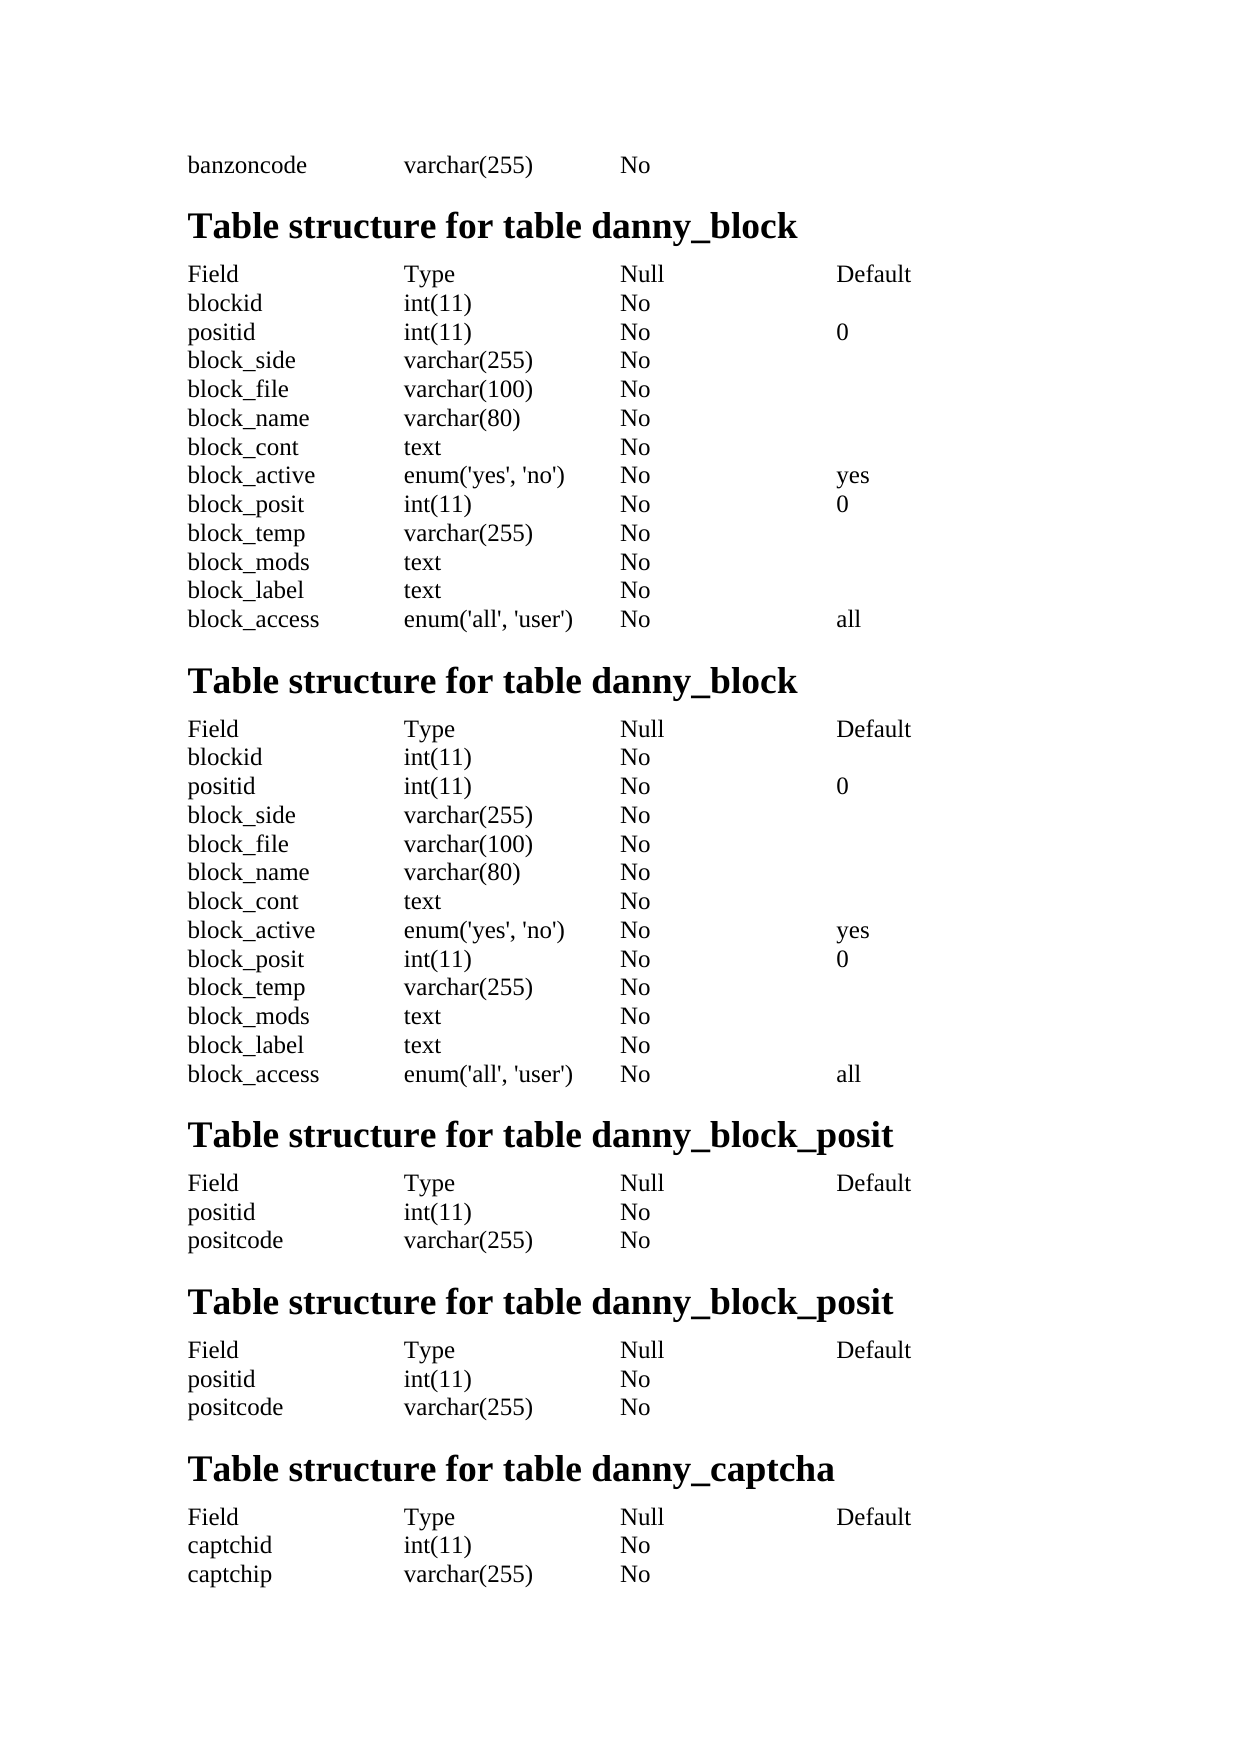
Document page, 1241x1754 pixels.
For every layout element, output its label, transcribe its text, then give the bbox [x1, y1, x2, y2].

table_cell No [620, 771, 836, 800]
table_cell 0 [836, 944, 1053, 972]
table_cell No [620, 1531, 836, 1559]
table_header Null [620, 714, 836, 742]
table_cell No [620, 288, 836, 317]
table_cell No [620, 317, 836, 346]
table_cell block_file [188, 829, 404, 857]
table_cell block_temp [188, 518, 404, 547]
table_cell varchar(255) [404, 150, 620, 179]
table_cell [836, 576, 1053, 604]
table_header Null [620, 259, 836, 288]
table_cell No [620, 886, 836, 915]
table_cell block_file [188, 374, 404, 403]
table_cell block_access [188, 604, 404, 633]
table_cell block_label [188, 1030, 404, 1059]
table_cell No [620, 973, 836, 1001]
table_cell enum('yes', 'no') [404, 461, 620, 489]
table_cell [836, 432, 1053, 461]
table_cell int(11) [404, 1364, 620, 1392]
table_cell int(11) [404, 771, 620, 800]
table_cell int(11) [404, 317, 620, 346]
table_cell No [620, 743, 836, 771]
table_cell No [620, 1393, 836, 1421]
table_cell int(11) [404, 743, 620, 771]
table_cell [836, 1364, 1053, 1392]
table_cell enum('yes', 'no') [404, 915, 620, 944]
table_cell block_cont [188, 886, 404, 915]
table_cell varchar(255) [404, 346, 620, 374]
table_cell int(11) [404, 944, 620, 972]
table_header Type [404, 259, 620, 288]
table_cell [836, 1226, 1053, 1254]
table_cell [836, 346, 1053, 374]
subtitle Table structure for table danny_block_posit [187, 1112, 1053, 1156]
table_cell No [620, 547, 836, 576]
table_cell enum('all', 'user') [404, 1059, 620, 1087]
table_cell No [620, 346, 836, 374]
table_header Default [836, 1168, 1053, 1197]
table_header Null [620, 1335, 836, 1364]
table_header Type [404, 714, 620, 742]
table_cell [836, 1393, 1053, 1421]
subtitle Table structure for table danny_block_posit [187, 1279, 1053, 1322]
table_cell varchar(80) [404, 403, 620, 432]
table_cell all [836, 1059, 1053, 1087]
table_cell No [620, 150, 836, 179]
table_cell positcode [188, 1393, 404, 1421]
table_header Field [188, 259, 404, 288]
table_cell enum('all', 'user') [404, 604, 620, 633]
table_cell No [620, 374, 836, 403]
table_header Type [404, 1335, 620, 1364]
table_cell 0 [836, 317, 1053, 346]
table_cell varchar(100) [404, 829, 620, 857]
table_cell blockid [188, 288, 404, 317]
subtitle Table structure for table danny_block [187, 204, 1053, 247]
table_cell block_name [188, 858, 404, 886]
table_cell [836, 800, 1053, 829]
table_cell No [620, 1226, 836, 1254]
table_cell int(11) [404, 1531, 620, 1559]
table_cell No [620, 829, 836, 857]
table_cell No [620, 576, 836, 604]
table_cell block_name [188, 403, 404, 432]
table_cell captchid [188, 1531, 404, 1559]
table_cell No [620, 461, 836, 489]
table_header Field [188, 714, 404, 742]
table_cell captchip [188, 1559, 404, 1588]
table_header Field [188, 1502, 404, 1531]
table_cell yes [836, 915, 1053, 944]
table_cell all [836, 604, 1053, 633]
table_cell [836, 743, 1053, 771]
table_header Null [620, 1502, 836, 1531]
table_cell block_posit [188, 944, 404, 972]
table_cell text [404, 886, 620, 915]
table_cell No [620, 1197, 836, 1226]
table_header Default [836, 714, 1053, 742]
table_cell [836, 288, 1053, 317]
table_header Field [188, 1335, 404, 1364]
table_cell [836, 1559, 1053, 1588]
table_cell banzoncode [188, 150, 404, 179]
table_cell varchar(100) [404, 374, 620, 403]
table_cell No [620, 432, 836, 461]
table_cell 0 [836, 489, 1053, 518]
table_cell [836, 829, 1053, 857]
table_cell block_side [188, 800, 404, 829]
table_cell positid [188, 1364, 404, 1392]
table_header Null [620, 1168, 836, 1197]
table_header Default [836, 1335, 1053, 1364]
table_header Default [836, 1502, 1053, 1531]
table_cell text [404, 1001, 620, 1030]
table_cell varchar(80) [404, 858, 620, 886]
table_cell No [620, 858, 836, 886]
table_header Type [404, 1168, 620, 1197]
table_cell block_label [188, 576, 404, 604]
table_cell int(11) [404, 288, 620, 317]
table_cell No [620, 800, 836, 829]
table_header Type [404, 1502, 620, 1531]
table_cell block_side [188, 346, 404, 374]
table_cell [836, 886, 1053, 915]
table_cell [836, 973, 1053, 1001]
table_cell [836, 1030, 1053, 1059]
table_cell No [620, 1364, 836, 1392]
table_cell yes [836, 461, 1053, 489]
table_cell No [620, 518, 836, 547]
table_cell varchar(255) [404, 973, 620, 1001]
table_cell block_active [188, 915, 404, 944]
table_cell positid [188, 771, 404, 800]
table_cell varchar(255) [404, 1226, 620, 1254]
table_cell text [404, 547, 620, 576]
table_cell No [620, 915, 836, 944]
subtitle Table structure for table danny_block [187, 658, 1053, 701]
table_cell text [404, 1030, 620, 1059]
table_cell blockid [188, 743, 404, 771]
table_cell No [620, 1030, 836, 1059]
table_cell [836, 518, 1053, 547]
table_cell No [620, 489, 836, 518]
subtitle Table structure for table danny_captcha [187, 1446, 1053, 1489]
table_cell varchar(255) [404, 1559, 620, 1588]
table_cell [836, 547, 1053, 576]
table_cell text [404, 432, 620, 461]
table_cell No [620, 1059, 836, 1087]
table_cell varchar(255) [404, 1393, 620, 1421]
table_cell [836, 1001, 1053, 1030]
table_cell text [404, 576, 620, 604]
table_header Default [836, 259, 1053, 288]
table_cell positid [188, 317, 404, 346]
table_cell [836, 858, 1053, 886]
table_cell varchar(255) [404, 518, 620, 547]
table_cell block_posit [188, 489, 404, 518]
table_cell No [620, 944, 836, 972]
table_cell block_access [188, 1059, 404, 1087]
table_cell positcode [188, 1226, 404, 1254]
table_cell [836, 374, 1053, 403]
table_cell 0 [836, 771, 1053, 800]
table_cell block_mods [188, 1001, 404, 1030]
table_cell [836, 1531, 1053, 1559]
table_cell [836, 1197, 1053, 1226]
table_cell block_cont [188, 432, 404, 461]
table_cell No [620, 604, 836, 633]
table_cell block_mods [188, 547, 404, 576]
table_cell block_temp [188, 973, 404, 1001]
table_cell block_active [188, 461, 404, 489]
table_cell No [620, 1559, 836, 1588]
table_header Field [188, 1168, 404, 1197]
table_cell [836, 403, 1053, 432]
table_cell No [620, 403, 836, 432]
table_cell int(11) [404, 1197, 620, 1226]
table_cell int(11) [404, 489, 620, 518]
table_cell No [620, 1001, 836, 1030]
table_cell [836, 150, 1053, 179]
table_cell varchar(255) [404, 800, 620, 829]
table_cell positid [188, 1197, 404, 1226]
